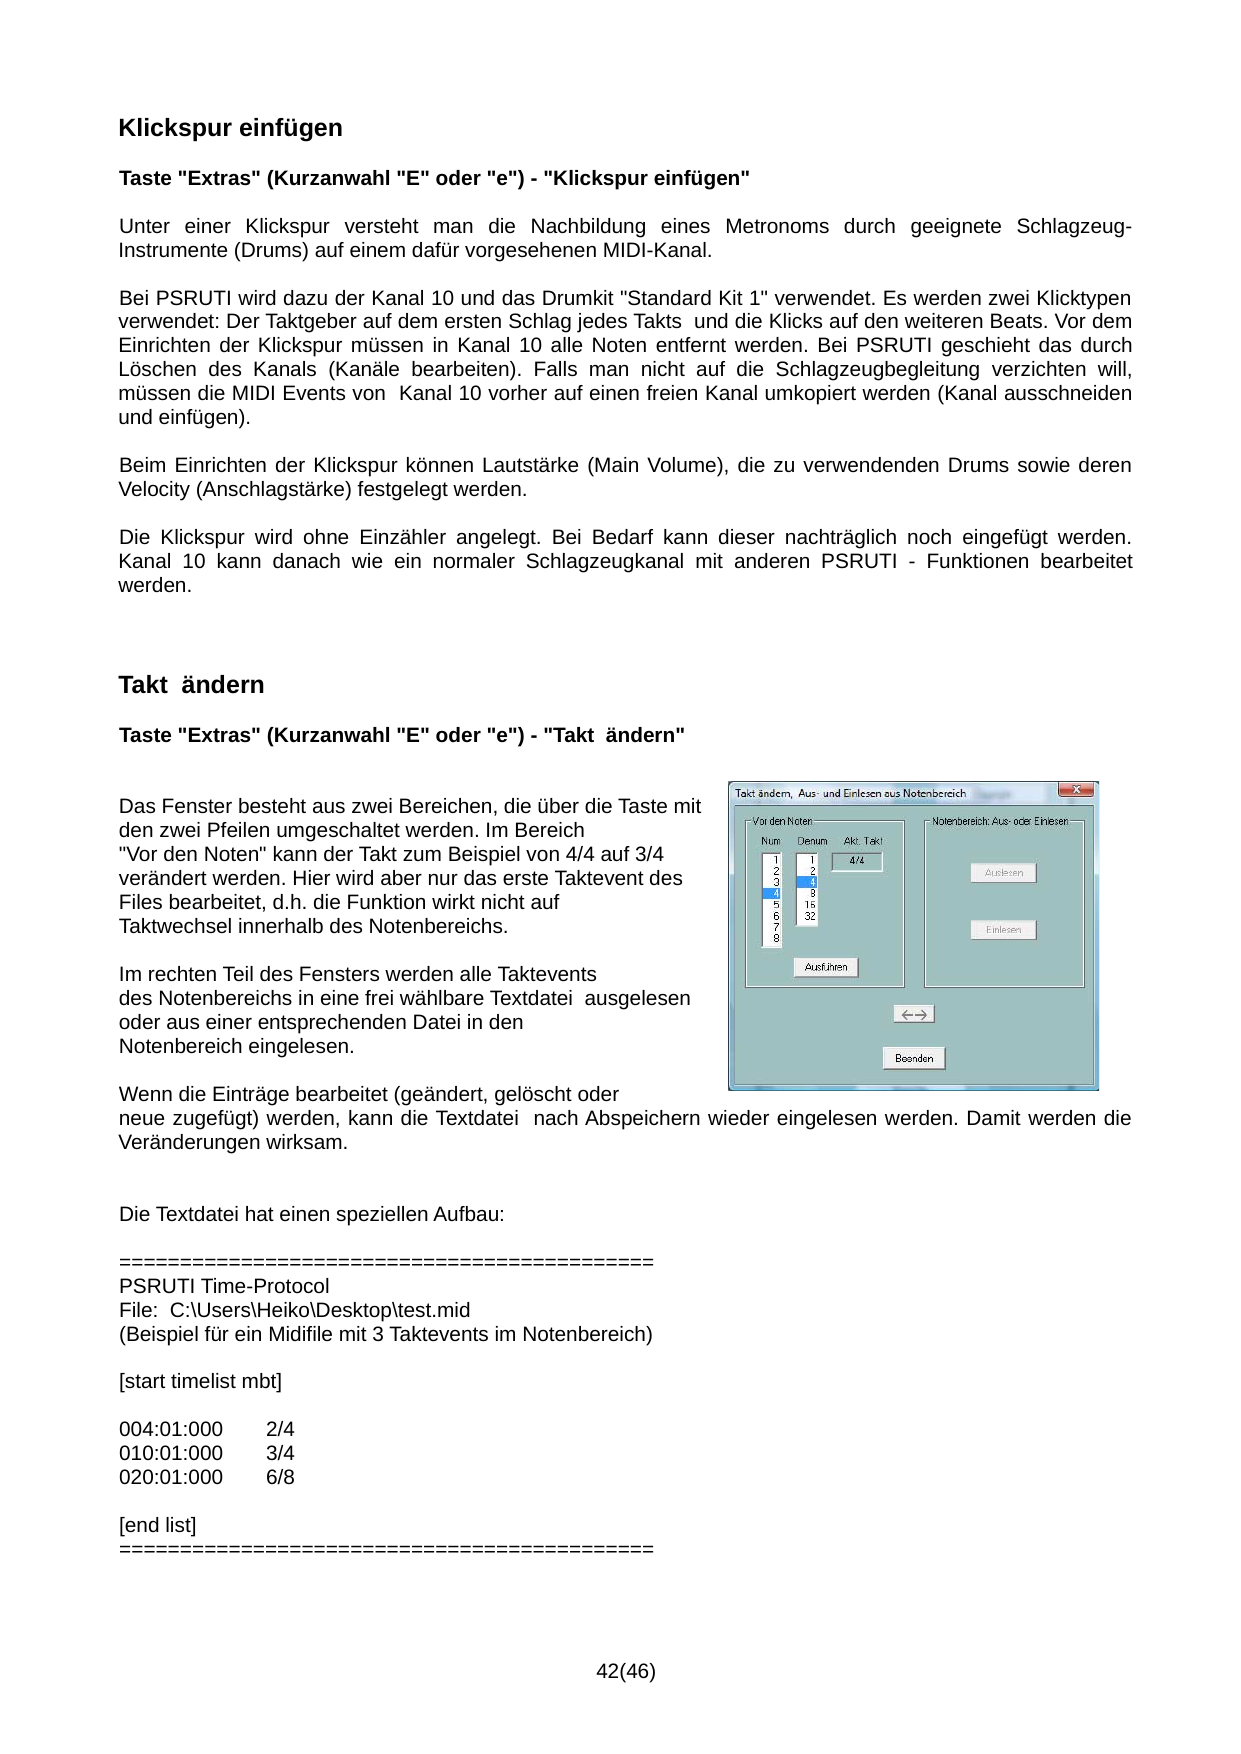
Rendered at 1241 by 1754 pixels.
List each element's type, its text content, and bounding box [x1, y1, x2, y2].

text Bei PSRUTI wird dazu der Kanal 10 und das Drumkit "Standard Kit 1" verwendet. Es werden zwei Klicktypen verwendet: Der Taktgeber auf dem ersten Schlag jedes Takts und die Klicks auf den weiteren Beats. Vor dem Einrichten der Klickspur müssen in Kanal 10 alle Noten entfernt werden. Bei PSRUTI geschieht das durch Löschen des Kanals (Kanäle bearbeiten). Falls man nicht auf die Schlagzeugbegleitung verzichten will, müssen die MIDI Events von Kanal 10 vorher auf einen freien Kanal umkopiert werden (Kanal ausschneiden und einfügen). [118, 285, 1134, 429]
text Das Fenster besteht aus zwei Bereichen, die über die Taste mit [118, 794, 728, 818]
text Notenbereich eingelesen. [118, 1034, 728, 1058]
text Wenn die Einträge bearbeitet (geändert, gelöscht oder [118, 1082, 1134, 1106]
subtitle Klickspur einfügen [118, 113, 1134, 142]
text [1100, 914, 1134, 938]
text [start timelist mbt] [118, 1369, 1134, 1393]
text Taste "Extras" (Kurzanwahl "E" oder "e") - "Klickspur einfügen" [118, 166, 1134, 189]
text 010:01:000 3/4 [118, 1441, 1134, 1465]
text ============================================ [118, 1537, 1134, 1561]
text Taktwechsel innerhalb des Notenbereichs. [118, 914, 728, 938]
text den zwei Pfeilen umgeschaltet werden. Im Bereich [118, 818, 728, 842]
text Im rechten Teil des Fensters werden alle Taktevents [118, 962, 728, 986]
text des Notenbereichs in eine frei wählbare Textdatei ausgelesen [118, 986, 728, 1010]
text Files bearbeitet, d.h. die Funktion wirkt nicht auf [118, 890, 728, 914]
subtitle Takt ändern [118, 670, 1134, 698]
text neue zugefügt) werden, kann die Textdatei nach Abspeichern wieder eingelesen werden. Damit werden die Veränderungen wirksam. [118, 1106, 1134, 1154]
text ============================================ [118, 1249, 1134, 1273]
text Unter einer Klickspur versteht man die Nachbildung eines Metronoms durch geeignete Schlagzeug-Instrumente (Drums) auf einem dafür vorgesehenen MIDI-Kanal. [118, 213, 1134, 261]
text PSRUTI Time-Protocol [118, 1273, 1134, 1297]
text Taste "Extras" (Kurzanwahl "E" oder "e") - "Takt ändern" [118, 722, 1134, 746]
text File: C:\Users\Heiko\Desktop\test.mid [118, 1297, 1134, 1321]
picture [728, 781, 1100, 1091]
text [1100, 1034, 1134, 1058]
text verändert werden. Hier wird aber nur das erste Taktevent des [118, 866, 728, 890]
text [end list] [118, 1513, 1134, 1537]
text 004:01:000 2/4 [118, 1417, 1134, 1441]
text 020:01:000 6/8 [118, 1465, 1134, 1489]
text "Vor den Noten" kann der Takt zum Beispiel von 4/4 auf 3/4 [118, 842, 728, 866]
text Die Textdatei hat einen speziellen Aufbau: [118, 1202, 1134, 1226]
text oder aus einer entsprechenden Datei in den [118, 1010, 728, 1034]
text (Beispiel für ein Midifile mit 3 Taktevents im Notenbereich) [118, 1321, 1134, 1345]
text Die Klickspur wird ohne Einzähler angelegt. Bei Bedarf kann dieser nachträglich noch eingefügt werden. Kanal 10 kann danach wie ein normaler Schlagzeugkanal mit anderen PSRUTI - Funktionen bearbeitet werden. [118, 525, 1134, 597]
text Beim Einrichten der Klickspur können Lautstärke (Main Volume), die zu verwendenden Drums sowie deren Velocity (Anschlagstärke) festgelegt werden. [118, 453, 1134, 501]
